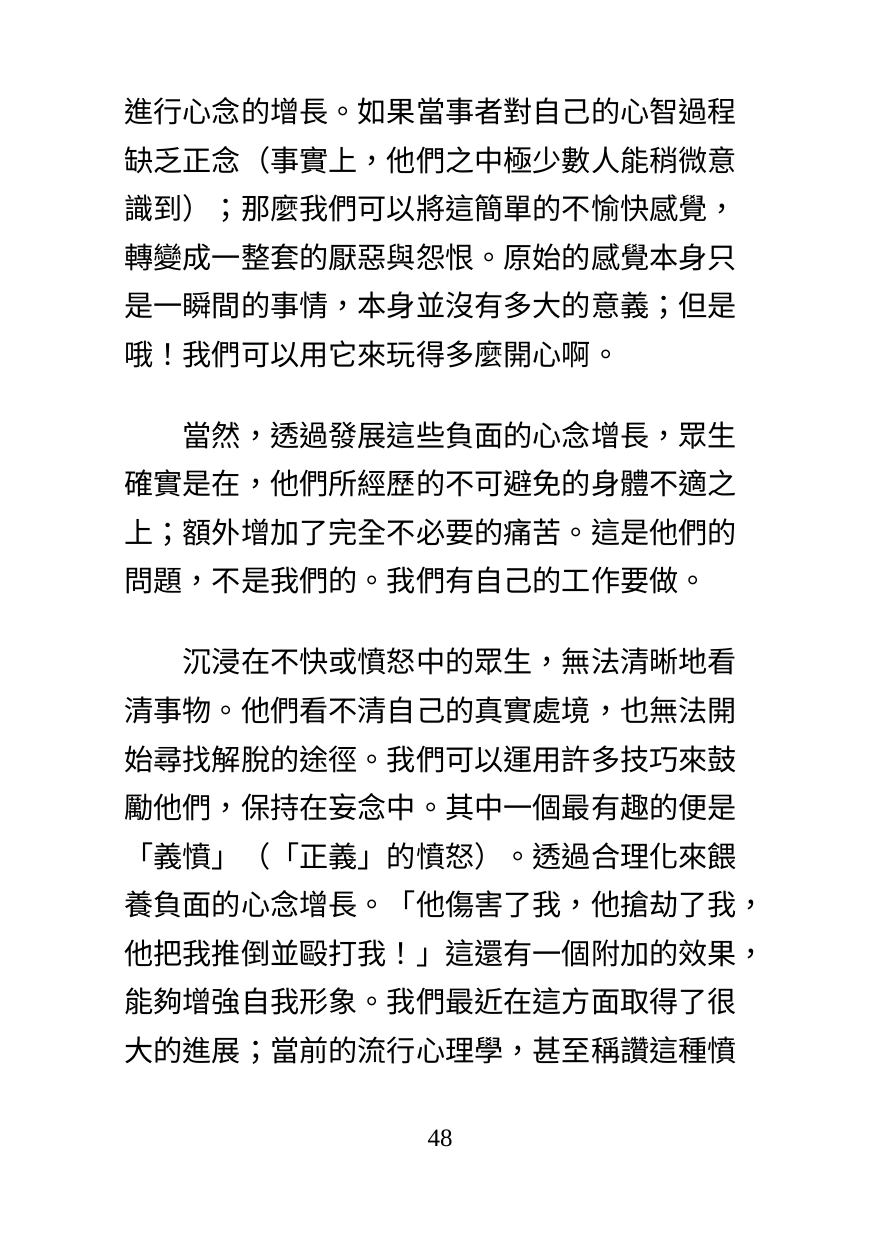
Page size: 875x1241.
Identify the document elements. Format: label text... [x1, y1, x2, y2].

text 沉浸在不快或憤怒中的眾生，無法清晰地看清事物。他們看不清自己的真實處境，也無法開始尋找解脫的途徑。我們可以運用許多技巧來鼓勵他們，保持在妄念中。其中一個最有趣的便是「義憤」（「正義」的憤怒）。透過合理化來餵養負面的心念增長。「他傷害了我，他搶劫了我，他把我推倒並毆打我！」這還有一個附加的效果，能夠增強自我形象。我們最近在這方面取得了很大的進展；當前的流行心理學，甚至稱讚這種憤怒具有「賦權」（賦予力量）作用。不過，這種方法究竟賦予了誰權力，還是讓我們保持這個小秘密吧。 [124, 639, 756, 1069]
text 進行心念的增長。如果當事者對自己的心智過程缺乏正念（事實上，他們之中極少數人能稍微意識到）；那麼我們可以將這簡單的不愉快感覺，轉變成一整套的厭惡與怨恨。原始的感覺本身只是一瞬間的事情，本身並沒有多大的意義；但是哦！我們可以用它來玩得多麼開心啊。 [124, 88, 756, 373]
text 當然，透過發展這些負面的心念增長，眾生確實是在，他們所經歷的不可避免的身體不適之上；額外增加了完全不必要的痛苦。這是他們的問題，不是我們的。我們有自己的工作要做。 [124, 412, 756, 600]
